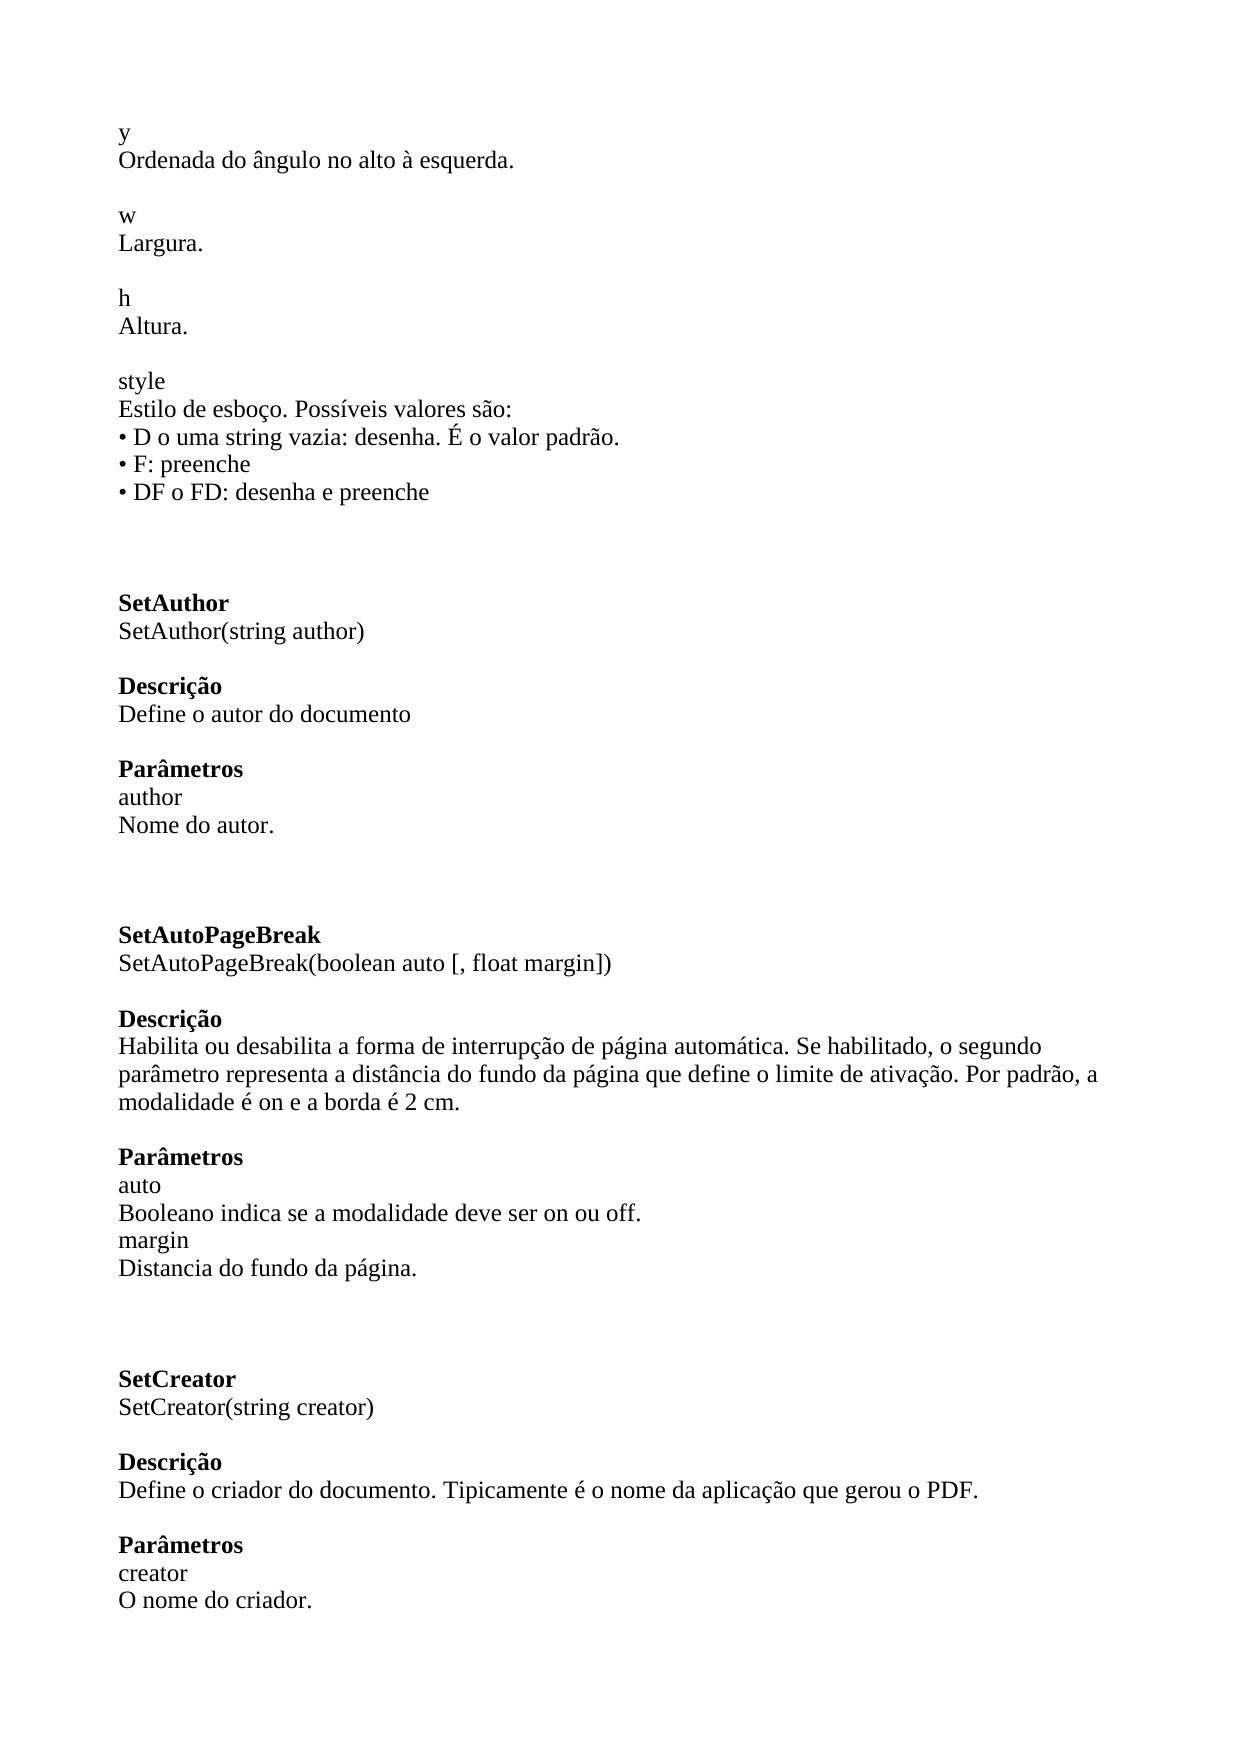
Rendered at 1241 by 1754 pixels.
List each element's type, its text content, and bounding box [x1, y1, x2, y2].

text y Ordenada do ângulo no alto à esquerda. w Largura. h Altura. style Estilo de esboço. Possíveis valores são: • D o uma string vazia: desenha. É o valor padrão. • F: preenche • DF o FD: desenha e preenche SetAuthor SetAuthor(string author) Descrição Define o autor do documento Parâmetros author Nome do autor. SetAutoPageBreak SetAutoPageBreak(boolean auto [, float margin]) Descrição Habilita ou desabilita a forma de interrupção de página automática. Se habilitado, o segundo parâmetro representa a distância do fundo da página que define o limite de ativação. Por padrão, a modalidade é on e a borda é 2 cm. Parâmetros auto Booleano indica se a modalidade deve ser on ou off. margin Distancia do fundo da página. SetCreator SetCreator(string creator) Descrição Define o criador do documento. Tipicamente é o nome da aplicação que gerou o PDF. Parâmetros creator O nome do criador. [118, 118, 1122, 1614]
